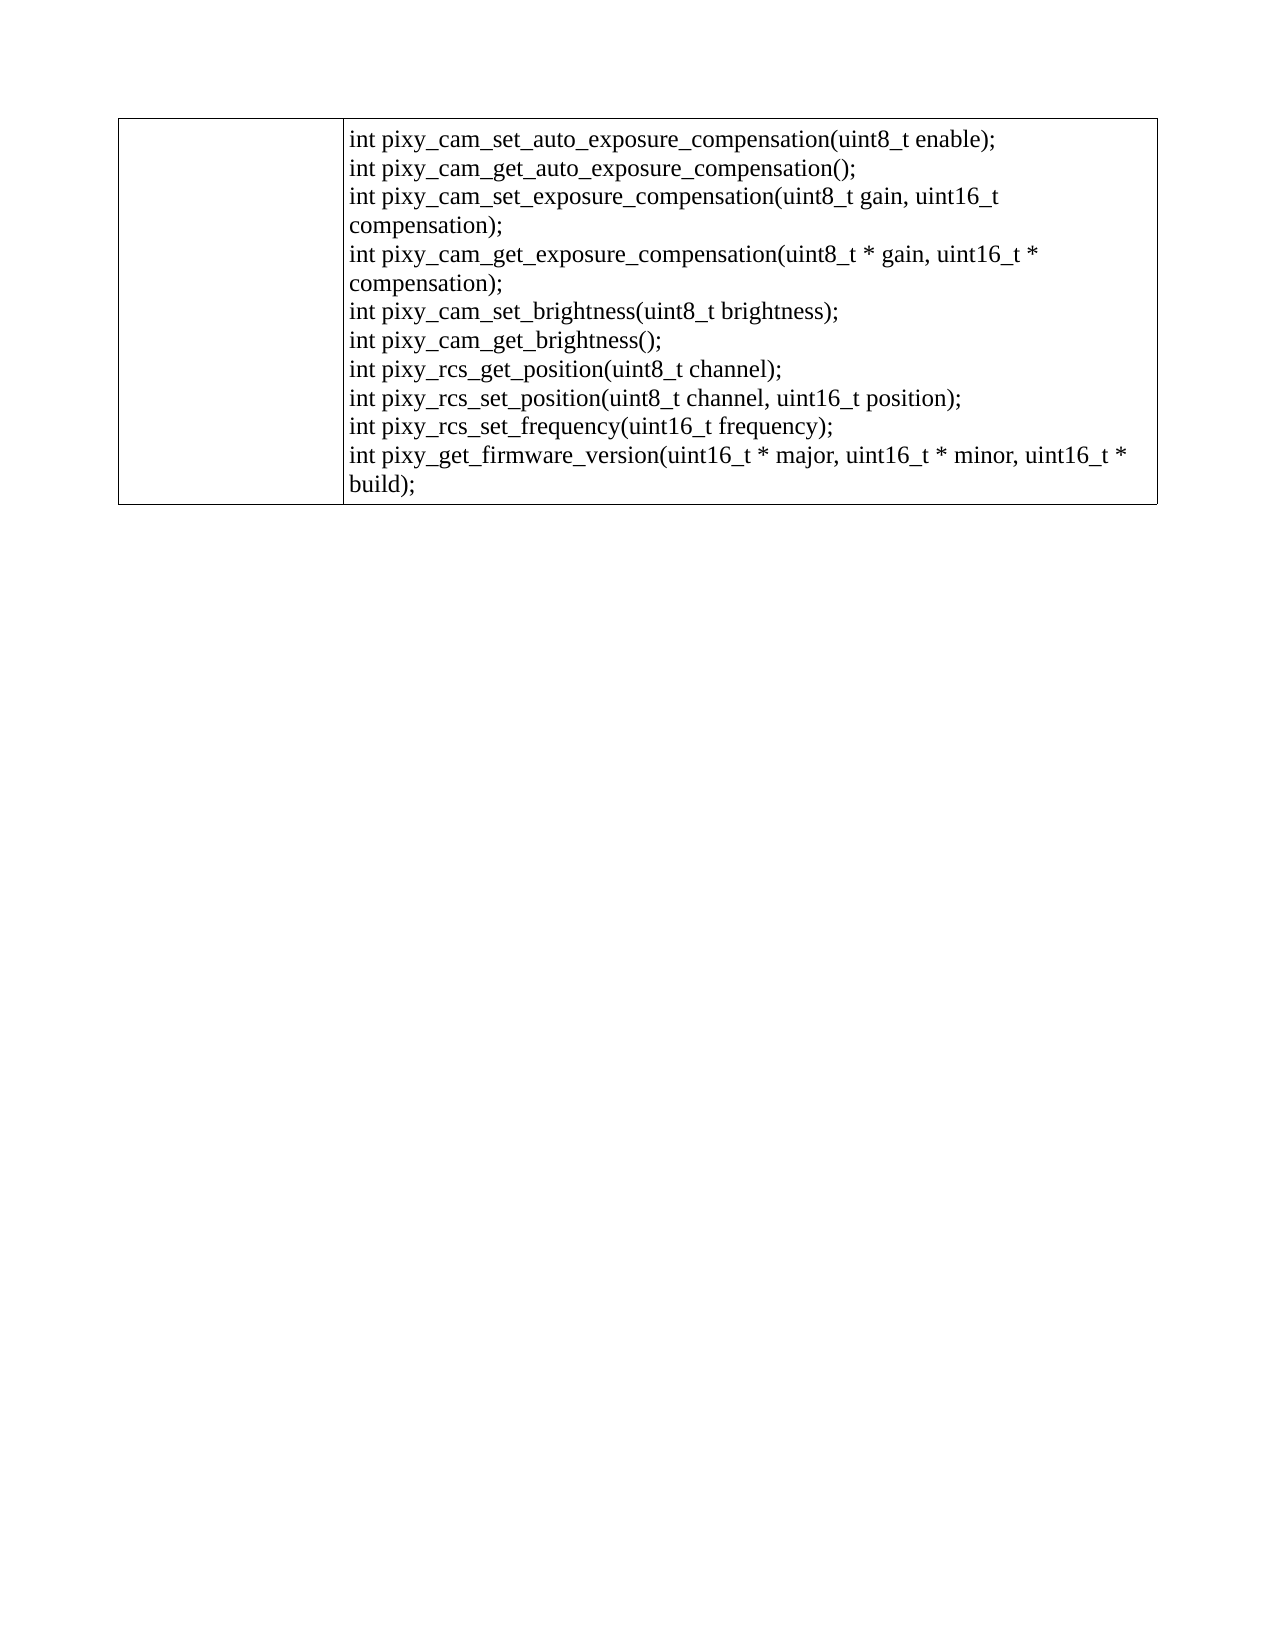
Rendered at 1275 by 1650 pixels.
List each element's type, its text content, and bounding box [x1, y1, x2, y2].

table_cell int pixy_cam_set_auto_exposure_compensation(uint8_t enable); int pixy_cam_get_auto_exposure_compensation(); int pixy_cam_set_exposure_compensation(uint8_t gain, uint16_t compensation); int pixy_cam_get_exposure_compensation(uint8_t * gain, uint16_t * compensation); int pixy_cam_set_brightness(uint8_t brightness); int pixy_cam_get_brightness(); int pixy_rcs_get_position(uint8_t channel); int pixy_rcs_set_position(uint8_t channel, uint16_t position); int pixy_rcs_set_frequency(uint16_t frequency); int pixy_get_firmware_version(uint16_t * major, uint16_t * minor, uint16_t * build); [344, 119, 1157, 503]
table_cell [119, 119, 343, 503]
